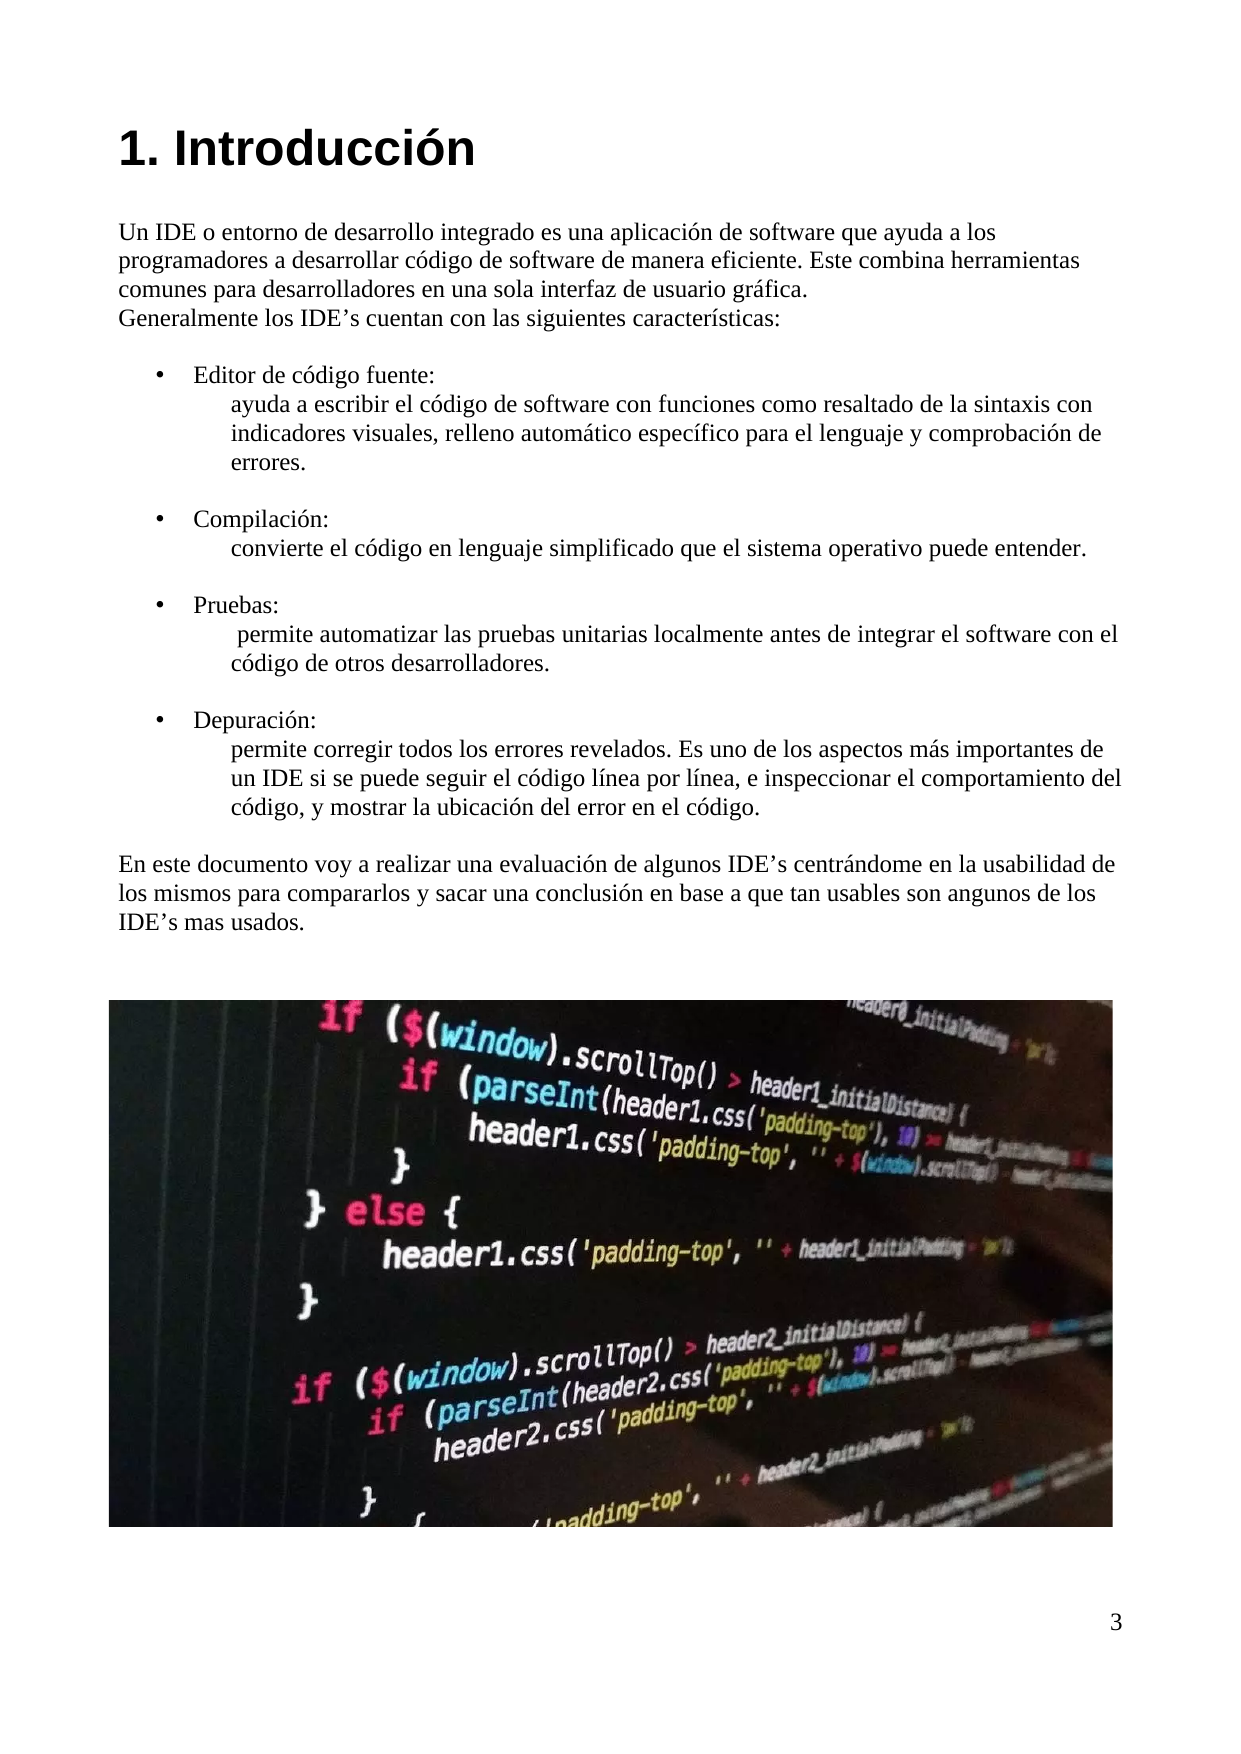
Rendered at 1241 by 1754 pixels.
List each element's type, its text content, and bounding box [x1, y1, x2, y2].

text En este documento voy a realizar una evaluación de algunos IDE’s centrándome en la usabilidad de los mismos para compararlos y sacar una conclusión en base a que tan usables son angunos de los IDE’s mas usados. [118, 849, 1122, 936]
list Pruebas: [156, 591, 1122, 619]
list Editor de código fuente: [156, 361, 1122, 389]
list Depuración: [156, 706, 1122, 734]
list permite corregir todos los errores revelados. Es uno de los aspectos más importantes de un IDE si se puede seguir el código línea por línea, e inspeccionar el comportamiento del código, y mostrar la ubicación del error en el código. [193, 734, 1122, 821]
list permite automatizar las pruebas unitarias localmente antes de integrar el software con el código de otros desarrolladores. [193, 619, 1122, 677]
list Compilación: [156, 504, 1122, 533]
list convierte el código en lenguaje simplificado que el sistema operativo puede entender. [193, 533, 1122, 562]
subtitle 1. Introducción [118, 118, 1122, 176]
list ayuda a escribir el código de software con funciones como resaltado de la sintaxis con indicadores visuales, relleno automático específico para el lenguaje y comprobación de errores. [193, 389, 1122, 476]
picture [108, 1000, 1113, 1527]
text Generalmente los IDE’s cuentan con las siguientes características: [118, 303, 1122, 332]
text Un IDE o entorno de desarrollo integrado es una aplicación de software que ayuda a los programadores a desarrollar código de software de manera eficiente. Este combina herramientas comunes para desarrolladores en una sola interfaz de usuario gráfica. [118, 217, 1122, 303]
